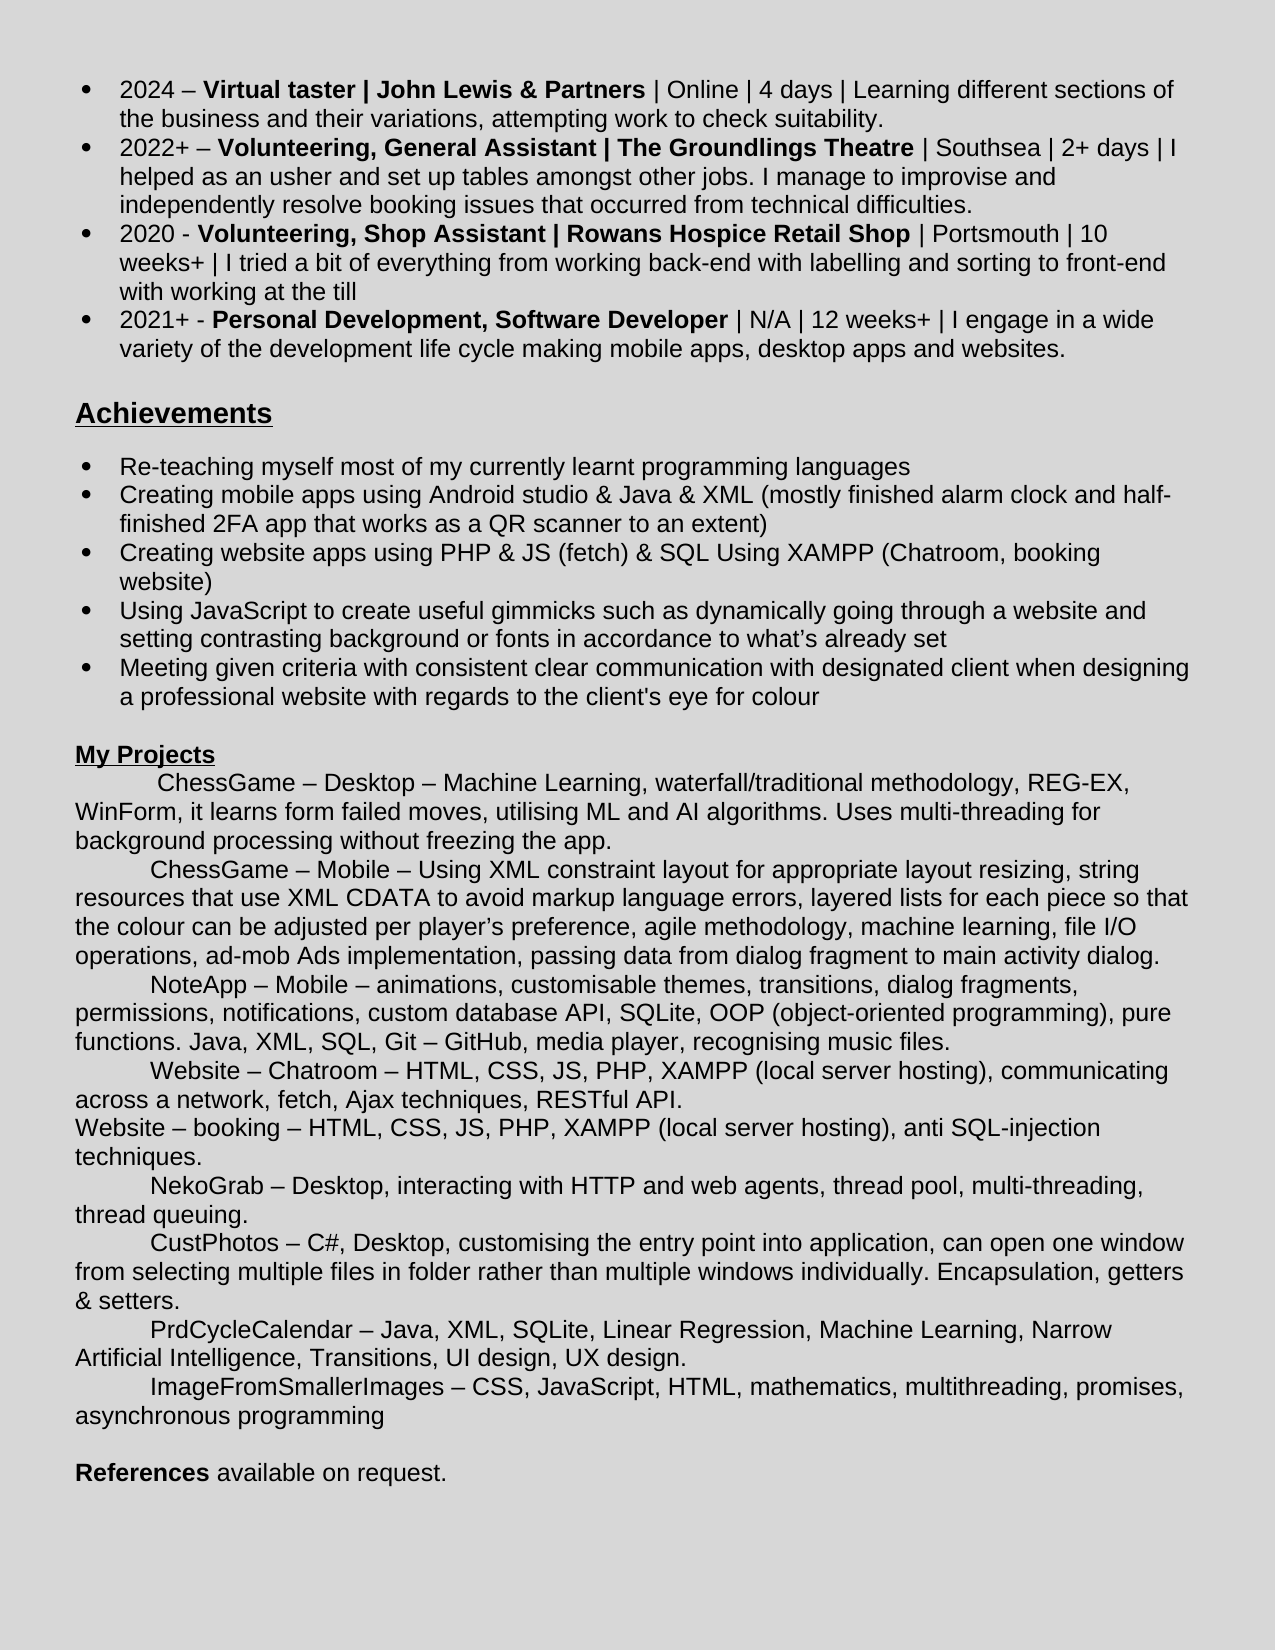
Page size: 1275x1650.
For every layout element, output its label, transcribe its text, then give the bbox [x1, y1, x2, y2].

text Website – Chatroom – HTML, CSS, JS, PHP, XAMPP (local server hosting), communicating across a network, fetch, Ajax techniques, RESTful API. [75, 1056, 1200, 1113]
list Creating mobile apps using Android studio & Java & XML (mostly finished alarm clock and half-finished 2FA app that works as a QR scanner to an extent) [82, 480, 1200, 538]
list 2022+ – Volunteering, General Assistant | The Groundlings Theatre | Southsea | 2+ days | I helped as an usher and set up tables amongst other jobs. I manage to improvise and independently resolve booking issues that occurred from technical difficulties. [82, 133, 1200, 219]
text NekoGrab – Desktop, interacting with HTTP and web agents, thread pool, multi-threading, thread queuing. [75, 1171, 1200, 1228]
text NoteApp – Mobile – animations, customisable themes, transitions, dialog fragments, permissions, notifications, custom database API, SQLite, OOP (object-oriented programming), pure functions. Java, XML, SQL, Git – GitHub, media player, recognising music files. [75, 969, 1200, 1056]
text Website – booking – HTML, CSS, JS, PHP, XAMPP (local server hosting), anti SQL-injection techniques. [75, 1113, 1200, 1171]
list 2021+ - Personal Development, Software Developer | N/A | 12 weeks+ | I engage in a wide variety of the development life cycle making mobile apps, desktop apps and websites. [82, 305, 1200, 363]
text ChessGame – Desktop – Machine Learning, waterfall/traditional methodology, REG-EX, WinForm, it learns form failed moves, utilising ML and AI algorithms. Uses multi-threading for background processing without freezing the app. [75, 768, 1200, 854]
text My Projects [75, 739, 1200, 768]
list Meeting given criteria with consistent clear communication with designated client when designing a professional website with regards to the client's eye for colour [82, 653, 1200, 711]
list Using JavaScript to create useful gimmicks such as dynamically going through a website and setting contrasting background or fonts in accordance to what’s already set [82, 596, 1200, 653]
list Re-teaching myself most of my currently learnt programming languages [82, 452, 1200, 480]
list 2024 – Virtual taster | John Lewis & Partners | Online | 4 days | Learning different sections of the business and their variations, attempting work to check suitability. [82, 75, 1200, 133]
text Achievements [75, 396, 1200, 430]
list 2020 - Volunteering, Shop Assistant | Rowans Hospice Retail Shop | Portsmouth | 10 weeks+ | I tried a bit of everything from working back-end with labelling and sorting to front-end with working at the till [82, 219, 1200, 305]
text PrdCycleCalendar – Java, XML, SQLite, Linear Regression, Machine Learning, Narrow Artificial Intelligence, Transitions, UI design, UX design. [75, 1314, 1200, 1372]
text ChessGame – Mobile – Using XML constraint layout for appropriate layout resizing, string resources that use XML CDATA to avoid markup language errors, layered lists for each piece so that the colour can be adjusted per player’s preference, agile methodology, machine learning, file I/O operations, ad-mob Ads implementation, passing data from dialog fragment to main activity dialog. [75, 854, 1200, 969]
text CustPhotos – C#, Desktop, customising the entry point into application, can open one window from selecting multiple files in folder rather than multiple windows individually. Encapsulation, getters & setters. [75, 1228, 1200, 1314]
text ImageFromSmallerImages – CSS, JavaScript, HTML, mathematics, multithreading, promises, asynchronous programming [75, 1372, 1200, 1429]
list Creating website apps using PHP & JS (fetch) & SQL Using XAMPP (Chatroom, booking website) [82, 538, 1200, 596]
text References available on request. [75, 1458, 1200, 1487]
